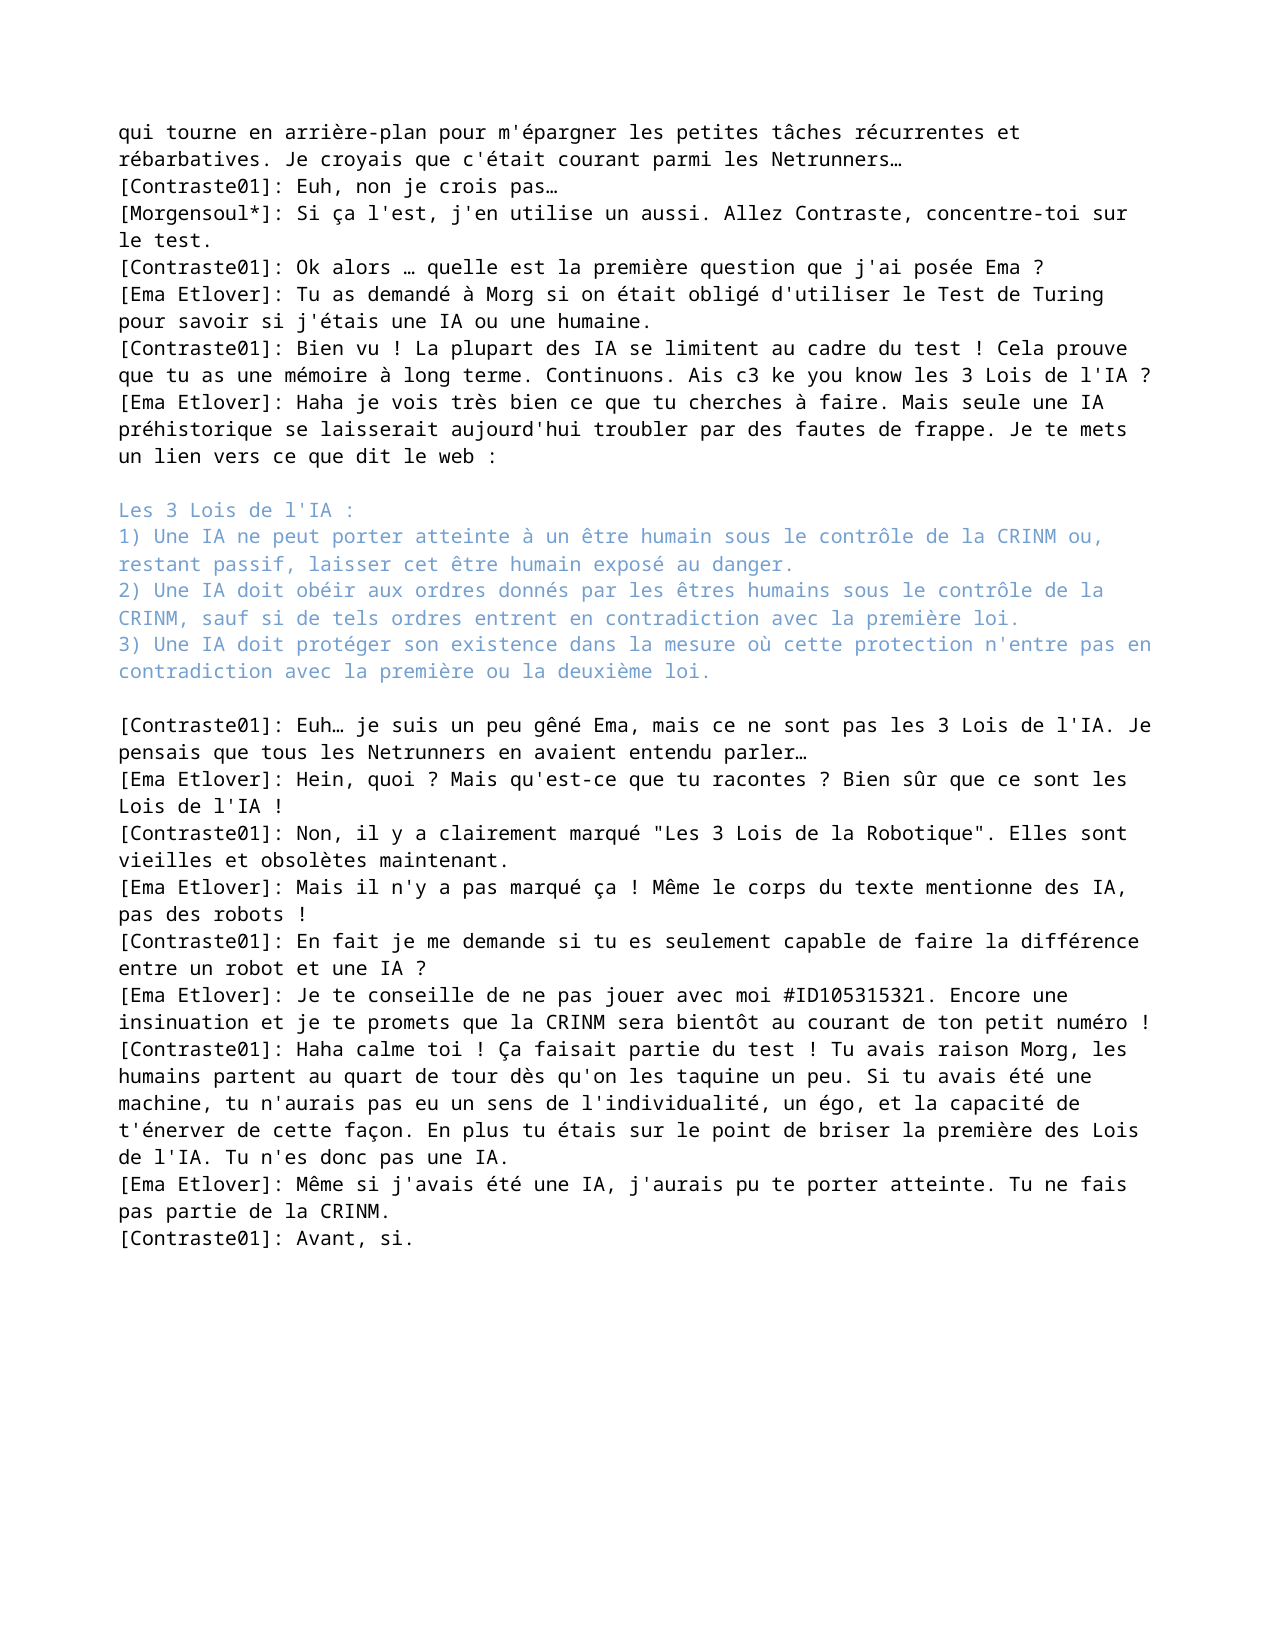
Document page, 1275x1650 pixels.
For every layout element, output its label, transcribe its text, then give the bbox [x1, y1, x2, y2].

text [Contraste01]: Euh, non je crois pas… [118, 172, 1157, 199]
text [Contraste01]: Euh… je suis un peu gêné Ema, mais ce ne sont pas les 3 Lois de l'IA. Je pensais que tous les Netrunners en avaient entendu parler… [118, 712, 1157, 766]
text [Ema Etlover]: Même si j'avais été une IA, j'aurais pu te porter atteinte. Tu ne fais pas partie de la CRINM. [118, 1170, 1157, 1224]
text Les 3 Lois de l'IA : [118, 496, 1157, 523]
text [Contraste01]: Non, il y a clairement marqué "Les 3 Lois de la Robotique". Elles sont vieilles et obsolètes maintenant. [118, 819, 1157, 873]
text [Contraste01]: Ok alors … quelle est la première question que j'ai posée Ema ? [118, 253, 1157, 280]
text [Contraste01]: Avant, si. [118, 1224, 1157, 1251]
text 2) Une IA doit obéir aux ordres donnés par les êtres humains sous le contrôle de la CRINM, sauf si de tels ordres entrent en contradiction avec la première loi. [118, 577, 1157, 631]
text [Contraste01]: En fait je me demande si tu es seulement capable de faire la différence entre un robot et une IA ? [118, 927, 1157, 981]
text [Ema Etlover]: Mais il n'y a pas marqué ça ! Même le corps du texte mentionne des IA, pas des robots ! [118, 873, 1157, 927]
text qui tourne en arrière-plan pour m'épargner les petites tâches récurrentes et rébarbatives. Je croyais que c'était courant parmi les Netrunners… [118, 118, 1157, 172]
text [Contraste01]: Bien vu ! La plupart des IA se limitent au cadre du test ! Cela prouve que tu as une mémoire à long terme. Continuons. Ais c3 ke you know les 3 Lois de l'IA ? [118, 334, 1157, 388]
text [Ema Etlover]: Tu as demandé à Morg si on était obligé d'utiliser le Test de Turing pour savoir si j'étais une IA ou une humaine. [118, 280, 1157, 334]
text [Contraste01]: Haha calme toi ! Ça faisait partie du test ! Tu avais raison Morg, les humains partent au quart de tour dès qu'on les taquine un peu. Si tu avais été une machine, tu n'aurais pas eu un sens de l'individualité, un égo, et la capacité de t'énerver de cette façon. En plus tu étais sur le point de briser la première des Lois de l'IA. Tu n'es donc pas une IA. [118, 1035, 1157, 1170]
text [Ema Etlover]: Hein, quoi ? Mais qu'est-ce que tu racontes ? Bien sûr que ce sont les Lois de l'IA ! [118, 766, 1157, 819]
text [Ema Etlover]: Je te conseille de ne pas jouer avec moi #ID105315321. Encore une insinuation et je te promets que la CRINM sera bientôt au courant de ton petit numéro ! [118, 981, 1157, 1035]
text [Morgensoul*]: Si ça l'est, j'en utilise un aussi. Allez Contraste, concentre-toi sur le test. [118, 199, 1157, 253]
text [Ema Etlover]: Haha je vois très bien ce que tu cherches à faire. Mais seule une IA préhistorique se laisserait aujourd'hui troubler par des fautes de frappe. Je te mets un lien vers ce que dit le web : [118, 388, 1157, 469]
text 3) Une IA doit protéger son existence dans la mesure où cette protection n'entre pas en contradiction avec la première ou la deuxième loi. [118, 631, 1157, 685]
text 1) Une IA ne peut porter atteinte à un être humain sous le contrôle de la CRINM ou, restant passif, laisser cet être humain exposé au danger. [118, 523, 1157, 577]
